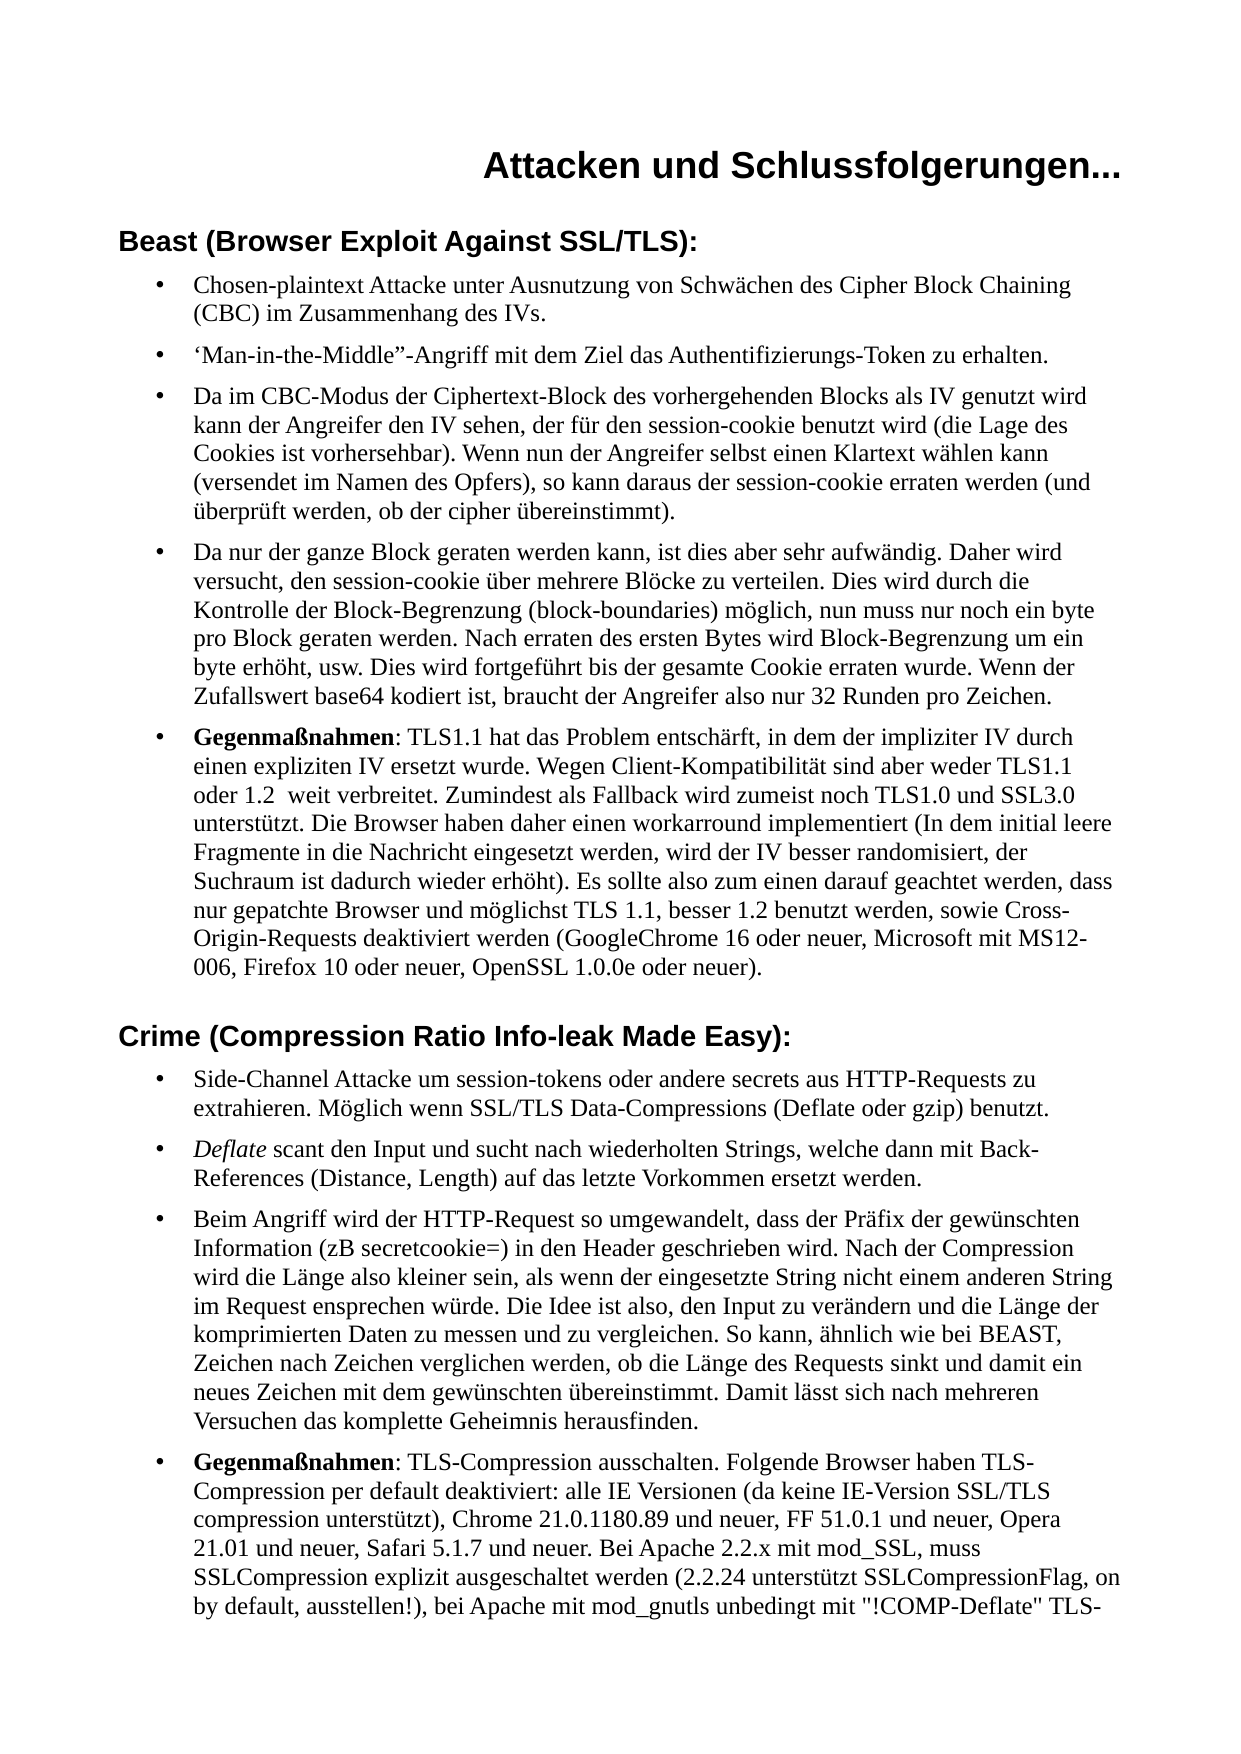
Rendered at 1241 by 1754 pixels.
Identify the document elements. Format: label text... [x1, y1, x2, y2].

list Gegenmaßnahmen: TLS-Compression ausschalten. Folgende Browser haben TLS-Compression per default deaktiviert: alle IE Versionen (da keine IE-Version SSL/TLS compression unterstützt), Chrome 21.0.1180.89 und neuer, FF 51.0.1 und neuer, Opera 21.01 und neuer, Safari 5.1.7 und neuer. Bei Apache 2.2.x mit mod_SSL, muss SSLCompression explizit ausgeschaltet werden (2.2.24 unterstützt SSLCompressionFlag, on by default, ausstellen!), bei Apache mit mod_gnutls unbedingt mit "!COMP-Deflate" TLS- [156, 1447, 1122, 1619]
list Chosen-plaintext Attacke unter Ausnutzung von Schwächen des Cipher Block Chaining (CBC) im Zusammenhang des IVs. [156, 270, 1122, 327]
list Deflate scant den Input und sucht nach wiederholten Strings, welche dann mit Back-References (Distance, Length) auf das letzte Vorkommen ersetzt werden. [156, 1134, 1122, 1192]
list Beim Angriff wird der HTTP-Request so umgewandelt, dass der Präfix der gewünschten Information (zB secretcookie=) in den Header geschrieben wird. Nach der Compression wird die Länge also kleiner sein, als wenn der eingesetzte String nicht einem anderen String im Request ensprechen würde. Die Idee ist also, den Input zu verändern und die Länge der komprimierten Daten zu messen und zu vergleichen. So kann, ähnlich wie bei BEAST, Zeichen nach Zeichen verglichen werden, ob die Länge des Requests sinkt und damit ein neues Zeichen mit dem gewünschten übereinstimmt. Damit lässt sich nach mehreren Versuchen das komplette Geheimnis herausfinden. [156, 1204, 1122, 1434]
subtitle Crime (Compression Ratio Info-leak Made Easy): [118, 1018, 1122, 1052]
list Da im CBC-Modus der Ciphertext-Block des vorhergehenden Blocks als IV genutzt wird kann der Angreifer den IV sehen, der für den session-cookie benutzt wird (die Lage des Cookies ist vorhersehbar). Wenn nun der Angreifer selbst einen Klartext wählen kann (versendet im Namen des Opfers), so kann daraus der session-cookie erraten werden (und überprüft werden, ob der cipher übereinstimmt). [156, 381, 1122, 525]
list Side-Channel Attacke um session-tokens oder andere secrets aus HTTP-Requests zu extrahieren. Möglich wenn SSL/TLS Data-Compressions (Deflate oder gzip) benutzt. [156, 1064, 1122, 1122]
list Da nur der ganze Block geraten werden kann, ist dies aber sehr aufwändig. Daher wird versucht, den session-cookie über mehrere Blöcke zu verteilen. Dies wird durch die Kontrolle der Block-Begrenzung (block-boundaries) möglich, nun muss nur noch ein byte pro Block geraten werden. Nach erraten des ersten Bytes wird Block-Begrenzung um ein byte erhöht, usw. Dies wird fortgeführt bis der gesamte Cookie erraten wurde. Wenn der Zufallswert base64 kodiert ist, braucht der Angreifer also nur 32 Runden pro Zeichen. [156, 537, 1122, 710]
subtitle Beast (Browser Exploit Against SSL/TLS): [118, 224, 1122, 257]
list ‘Man-in-the-Middle”-Angriff mit dem Ziel das Authentifizierungs-Token zu erhalten. [156, 340, 1122, 368]
list Gegenmaßnahmen: TLS1.1 hat das Problem entschärft, in dem der impliziter IV durch einen expliziten IV ersetzt wurde. Wegen Client-Kompatibilität sind aber weder TLS1.1 oder 1.2 weit verbreitet. Zumindest als Fallback wird zumeist noch TLS1.0 und SSL3.0 unterstützt. Die Browser haben daher einen workarround implementiert (In dem initial leere Fragmente in die Nachricht eingesetzt werden, wird der IV besser randomisiert, der Suchraum ist dadurch wieder erhöht). Es sollte also zum einen darauf geachtet werden, dass nur gepatchte Browser und möglichst TLS 1.1, besser 1.2 benutzt werden, sowie Cross-Origin-Requests deaktiviert werden (GoogleChrome 16 oder neuer, Microsoft mit MS12-006, Firefox 10 oder neuer, OpenSSL 1.0.0e oder neuer). [156, 722, 1122, 981]
subtitle Attacken und Schlussfolgerungen... [118, 143, 1122, 186]
